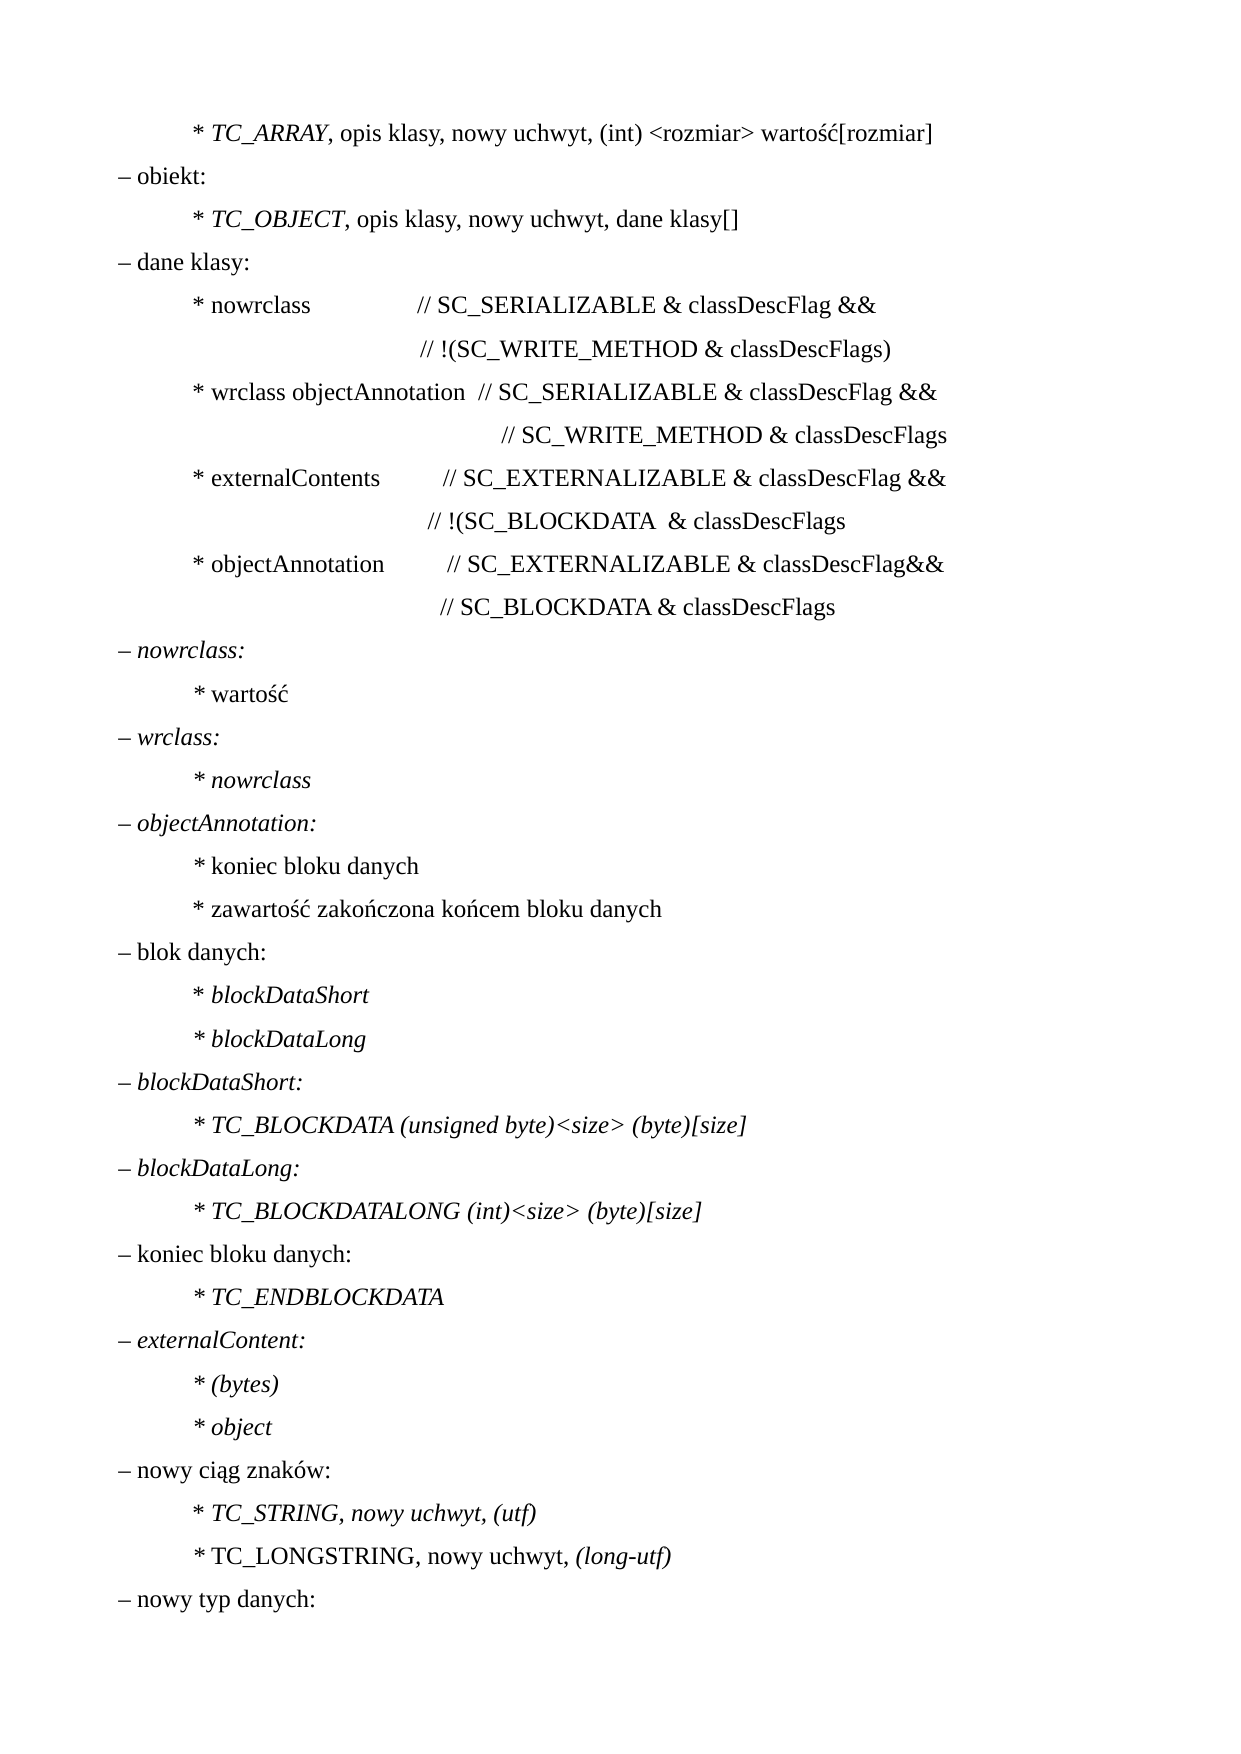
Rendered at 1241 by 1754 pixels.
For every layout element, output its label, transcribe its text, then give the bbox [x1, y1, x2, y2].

text – obiekt: [118, 161, 1122, 190]
text * nowrclass [118, 765, 1122, 794]
text – blockDataShort: [118, 1067, 1122, 1096]
text * TC_ARRAY, opis klasy, nowy uchwyt, (int) <rozmiar> wartość[rozmiar] [118, 118, 1122, 147]
text * TC_LONGSTRING, nowy uchwyt, (long-utf) [118, 1541, 1122, 1570]
text * koniec bloku danych [118, 851, 1122, 880]
text // !(SC_BLOCKDATA & classDescFlags [118, 506, 1122, 535]
text – externalContent: [118, 1326, 1122, 1354]
text * zawartość zakończona końcem bloku danych [118, 894, 1122, 923]
text * TC_BLOCKDATA (unsigned byte)<size> (byte)[size] [118, 1110, 1122, 1139]
text * TC_OBJECT, opis klasy, nowy uchwyt, dane klasy[] [118, 204, 1122, 233]
text * nowrclass // SC_SERIALIZABLE & classDescFlag && [118, 291, 1122, 319]
text – nowy ciąg znaków: [118, 1455, 1122, 1484]
text * blockDataShort [118, 981, 1122, 1009]
text * TC_STRING, nowy uchwyt, (utf) [118, 1498, 1122, 1527]
text – wrclass: [118, 722, 1122, 751]
text * wartość [118, 679, 1122, 707]
text – blok danych: [118, 937, 1122, 966]
text – dane klasy: [118, 247, 1122, 276]
text * TC_ENDBLOCKDATA [118, 1282, 1122, 1311]
text – nowrclass: [118, 636, 1122, 664]
text – koniec bloku danych: [118, 1239, 1122, 1268]
text – objectAnnotation: [118, 808, 1122, 837]
text * TC_BLOCKDATALONG (int)<size> (byte)[size] [118, 1196, 1122, 1225]
text // SC_WRITE_METHOD & classDescFlags [118, 420, 1122, 449]
text * blockDataLong [118, 1024, 1122, 1052]
text – nowy typ danych: [118, 1584, 1122, 1613]
text * wrclass objectAnnotation // SC_SERIALIZABLE & classDescFlag && [118, 377, 1122, 406]
text * object [118, 1412, 1122, 1441]
text * objectAnnotation // SC_EXTERNALIZABLE & classDescFlag&& [118, 549, 1122, 578]
text – blockDataLong: [118, 1153, 1122, 1182]
text * (bytes) [118, 1369, 1122, 1397]
text // !(SC_WRITE_METHOD & classDescFlags) [118, 334, 1122, 362]
text // SC_BLOCKDATA & classDescFlags [118, 592, 1122, 621]
text * externalContents // SC_EXTERNALIZABLE & classDescFlag && [118, 463, 1122, 492]
